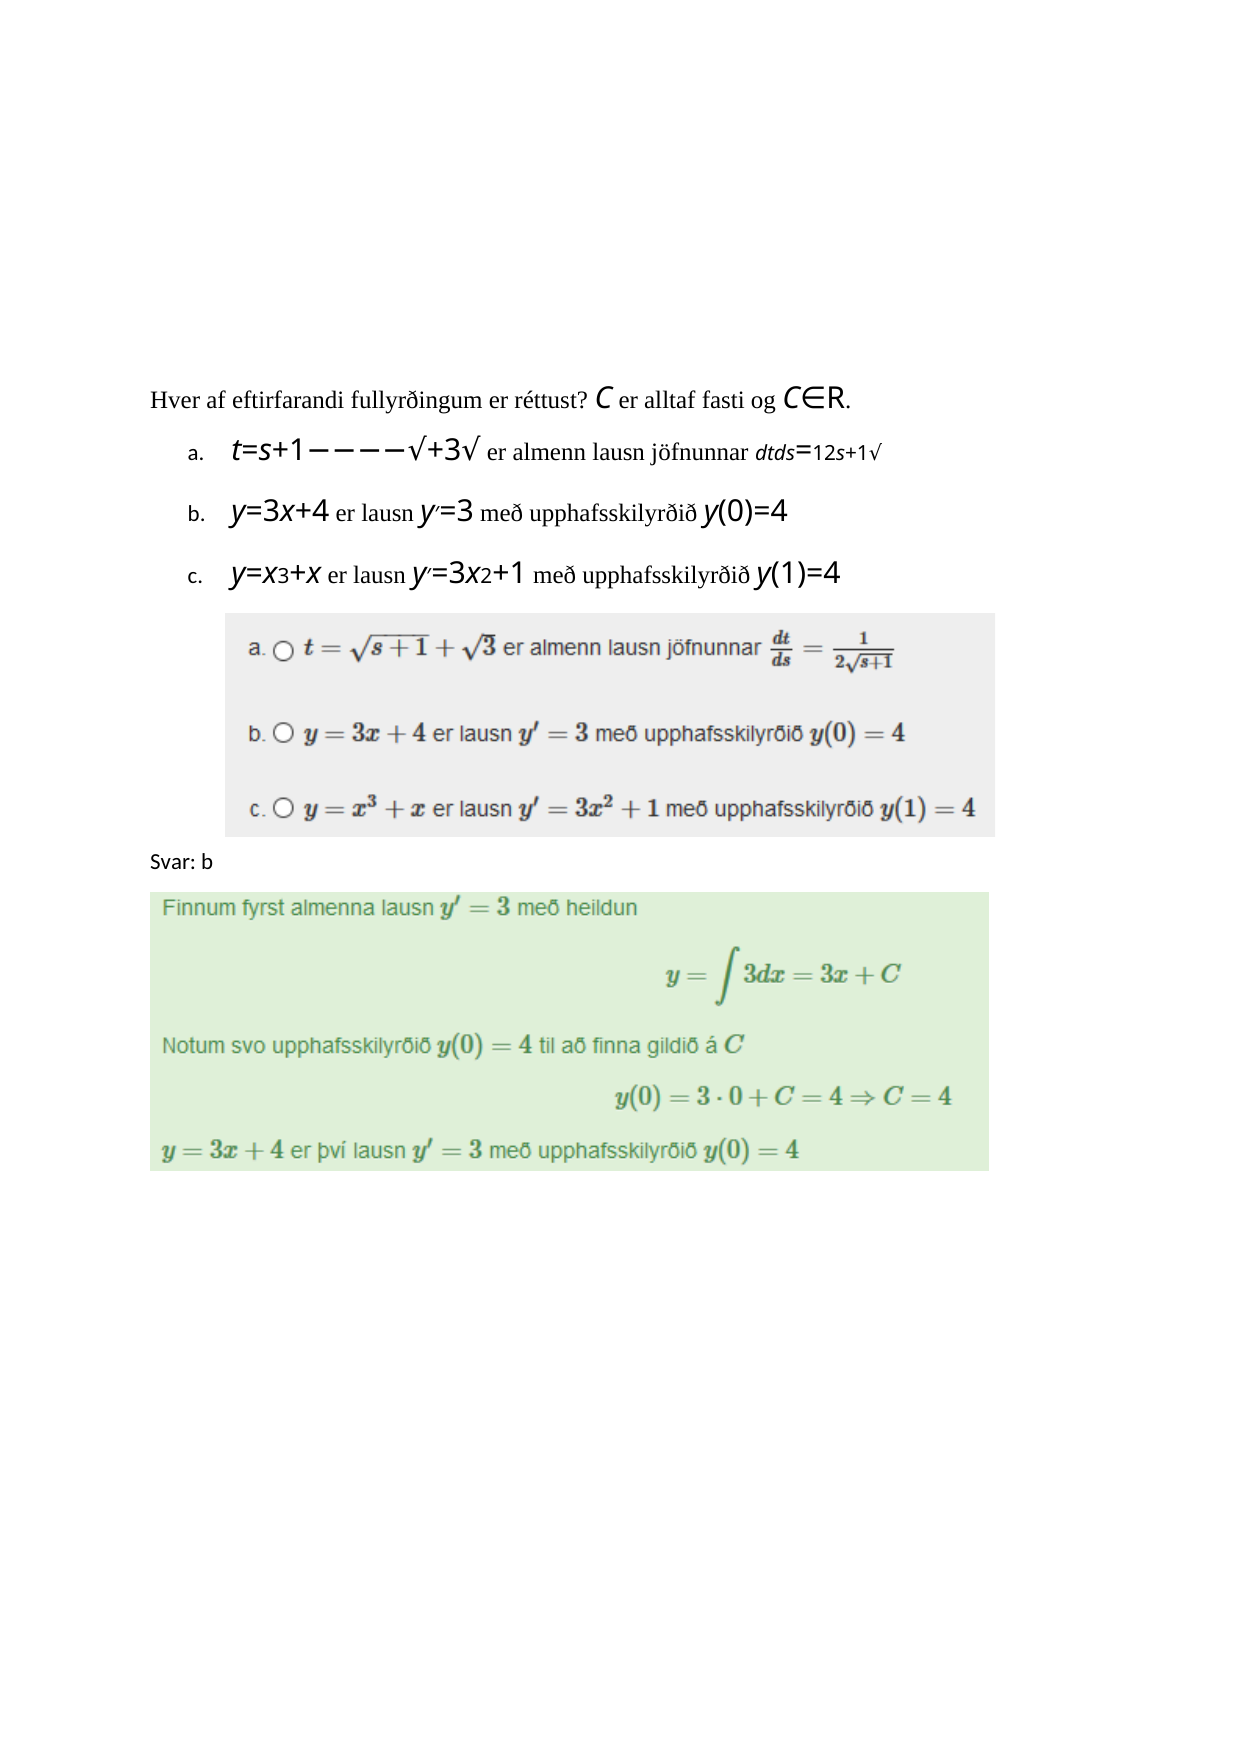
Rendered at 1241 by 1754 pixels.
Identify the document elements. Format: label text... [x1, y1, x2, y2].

list y=3x+4 er lausn y′=3 með upphafsskilyrðið y(0)=4 [187, 489, 1090, 531]
text Hver af eftirfarandi fullyrðingum er réttust? C er alltaf fasti og C∈R. [150, 376, 1090, 417]
text Svar: b [150, 847, 1090, 875]
list y=x3+x er lausn y′=3x2+1 með upphafsskilyrðið y(1)=4 [187, 552, 1090, 593]
list t=s+1−−−−√+3√ er almenn lausn jöfnunnar dtds=12s+1√ [187, 428, 1090, 469]
